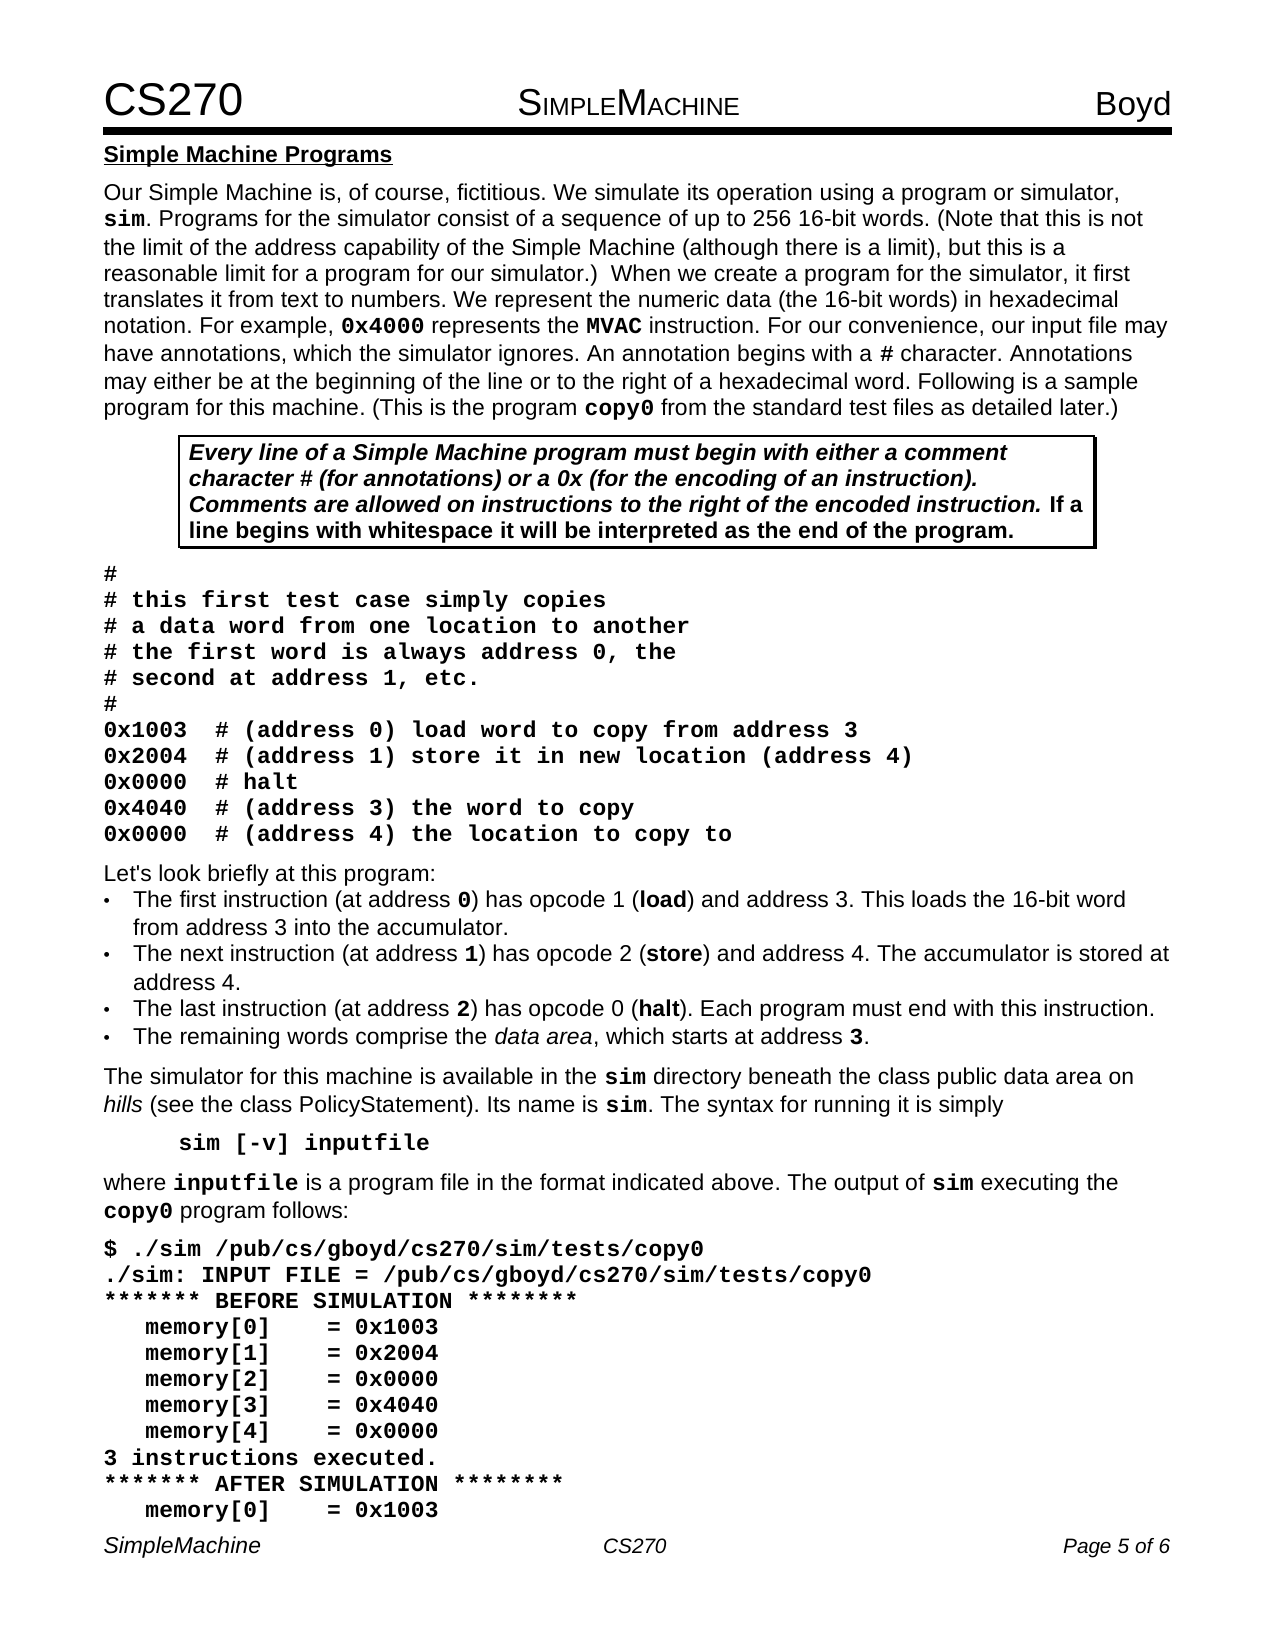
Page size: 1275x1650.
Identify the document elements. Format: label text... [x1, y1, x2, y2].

text memory[4] = 0x0000 [103, 1420, 1172, 1446]
text where inputfile is a program file in the format indicated above. The output of sim executing the copy0 program follows: [103, 1169, 1172, 1226]
text Let's look briefly at this program: [103, 861, 1172, 887]
text # [103, 562, 1172, 588]
text 0x2004 # (address 1) store it in new location (address 4) [103, 744, 1172, 770]
text Every line of a Simple Machine program must begin with either a comment character # (for annotations) or a 0x (for the encoding of an instruction). Comments are allowed on instructions to the right of the encoded instruction. If a line begins with whitespace it will be interpreted as the end of the program. [180, 437, 1093, 546]
text # this first test case simply copies [103, 588, 1172, 614]
text The simulator for this machine is available in the sim directory beneath the class public data area on hills (see the class PolicyStatement). Its name is sim. The syntax for running it is simply [103, 1063, 1172, 1119]
text 3 instructions executed. [103, 1446, 1172, 1472]
text memory[2] = 0x0000 [103, 1368, 1172, 1394]
text # second at address 1, etc. [103, 666, 1172, 692]
text 0x0000 # halt [103, 770, 1172, 796]
list The next instruction (at address 1) has opcode 2 (store) and address 4. The accumulator is stored at address 4. [103, 941, 1172, 995]
text # [103, 692, 1172, 718]
text 0x0000 # (address 4) the location to copy to [103, 822, 1172, 848]
text 0x1003 # (address 0) load word to copy from address 3 [103, 718, 1172, 744]
text memory[3] = 0x4040 [103, 1394, 1172, 1420]
list The first instruction (at address 0) has opcode 1 (load) and address 3. This loads the 16-bit word from address 3 into the accumulator. [103, 887, 1172, 941]
text ******* AFTER SIMULATION ******** [103, 1472, 1172, 1498]
text $ ./sim /pub/cs/gboyd/cs270/sim/tests/copy0 [103, 1238, 1172, 1264]
text memory[0] = 0x1003 [103, 1498, 1172, 1524]
text Our Simple Machine is, of course, fictitious. We simulate its operation using a program or simulator, sim. Programs for the simulator consist of a sequence of up to 256 16-bit words. (Note that this is not the limit of the address capability of the Simple Machine (although there is a limit), but this is a reasonable limit for a program for our simulator.) When we create a program for the simulator, it first translates it from text to numbers. We represent the numeric data (the 16-bit words) in hexadecimal notation. For example, 0x4000 represents the MVAC instruction. For our convenience, our input file may have annotations, which the simulator ignores. An annotation begins with a # character. Annotations may either be at the beginning of the line or to the right of a hexadecimal word. Following is a sample program for this machine. (This is the program copy0 from the standard test files as detailed later.) [103, 180, 1172, 422]
text memory[0] = 0x1003 [103, 1316, 1172, 1342]
text Simple Machine Programs [103, 141, 1172, 167]
text sim [-v] inputfile [178, 1131, 1172, 1157]
text ./sim: INPUT FILE = /pub/cs/gboyd/cs270/sim/tests/copy0 [103, 1264, 1172, 1290]
text # a data word from one location to another [103, 614, 1172, 640]
text 0x4040 # (address 3) the word to copy [103, 796, 1172, 822]
list The remaining words comprise the data area, which starts at address 3. [103, 1023, 1172, 1051]
list The last instruction (at address 2) has opcode 0 (halt). Each program must end with this instruction. [103, 995, 1172, 1023]
text ******* BEFORE SIMULATION ******** [103, 1290, 1172, 1316]
text # the first word is always address 0, the [103, 640, 1172, 666]
text memory[1] = 0x2004 [103, 1342, 1172, 1368]
